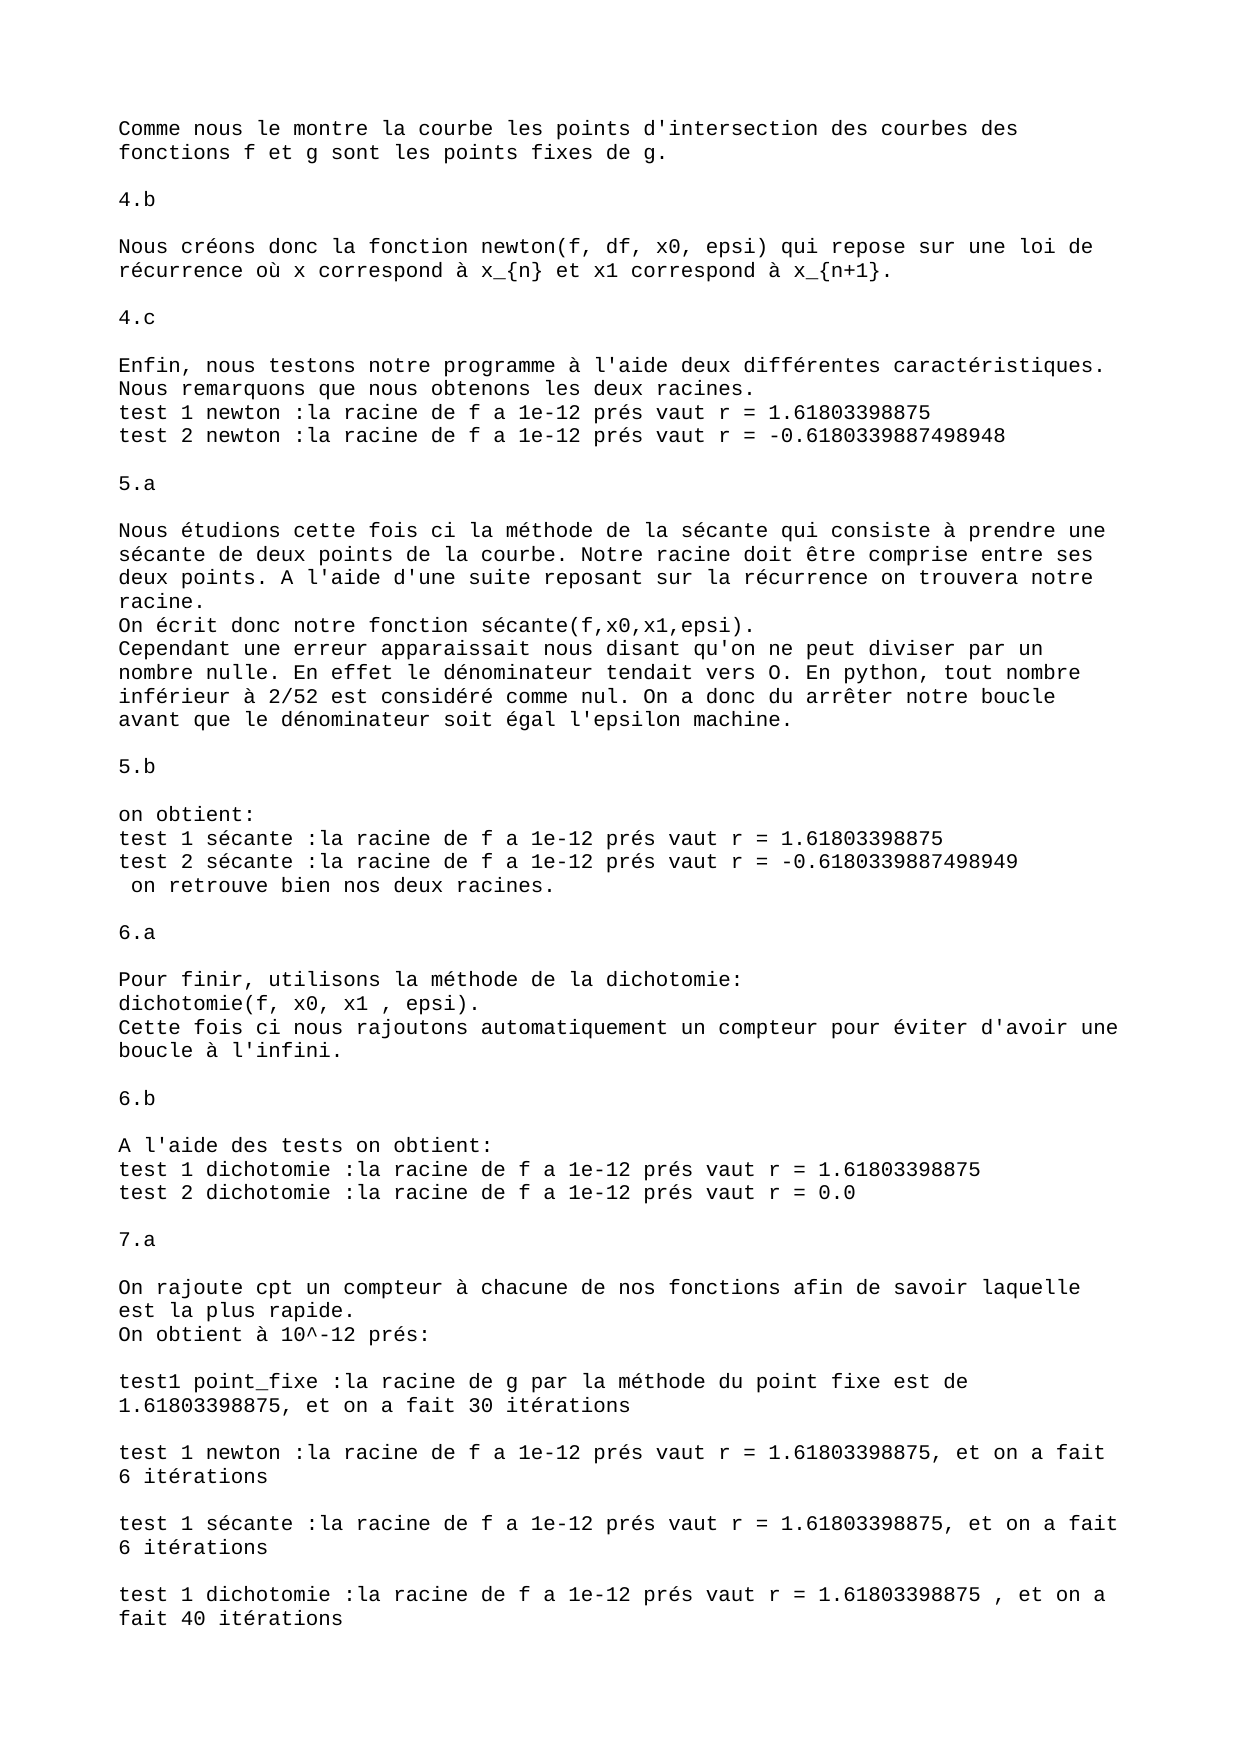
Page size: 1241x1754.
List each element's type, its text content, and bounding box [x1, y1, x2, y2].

text Comme nous le montre la courbe les points d'intersection des courbes des fonctions f et g sont les points fixes de g. 4.b Nous créons donc la fonction newton(f, df, x0, epsi) qui repose sur une loi de récurrence où x correspond à x_{n} et x1 correspond à x_{n+1}. 4.c Enfin, nous testons notre programme à l'aide deux différentes caractéristiques. Nous remarquons que nous obtenons les deux racines. test 1 newton :la racine de f a 1e-12 prés vaut r = 1.61803398875 test 2 newton :la racine de f a 1e-12 prés vaut r = -0.6180339887498948 5.a Nous étudions cette fois ci la méthode de la sécante qui consiste à prendre une sécante de deux points de la courbe. Notre racine doit être comprise entre ses deux points. A l'aide d'une suite reposant sur la récurrence on trouvera notre racine. On écrit donc notre fonction sécante(f,x0,x1,epsi). Cependant une erreur apparaissait nous disant qu'on ne peut diviser par un nombre nulle. En effet le dénominateur tendait vers O. En python, tout nombre inférieur à 2/52 est considéré comme nul. On a donc du arrêter notre boucle avant que le dénominateur soit égal l'epsilon machine. 5.b on obtient: test 1 sécante :la racine de f a 1e-12 prés vaut r = 1.61803398875 test 2 sécante :la racine de f a 1e-12 prés vaut r = -0.6180339887498949 on retrouve bien nos deux racines. 6.a Pour finir, utilisons la méthode de la dichotomie: dichotomie(f, x0, x1 , epsi). Cette fois ci nous rajoutons automatiquement un compteur pour éviter d'avoir une boucle à l'infini. 6.b A l'aide des tests on obtient: test 1 dichotomie :la racine de f a 1e-12 prés vaut r = 1.61803398875 test 2 dichotomie :la racine de f a 1e-12 prés vaut r = 0.0 7.a On rajoute cpt un compteur à chacune de nos fonctions afin de savoir laquelle est la plus rapide. On obtient à 10^-12 prés: test1 point_fixe :la racine de g par la méthode du point fixe est de 1.61803398875, et on a fait 30 itérations test 1 newton :la racine de f a 1e-12 prés vaut r = 1.61803398875, et on a fait 6 itérations test 1 sécante :la racine de f a 1e-12 prés vaut r = 1.61803398875, et on a fait 6 itérations test 1 dichotomie :la racine de f a 1e-12 prés vaut r = 1.61803398875 , et on a fait 40 itérations [118, 118, 1122, 1631]
